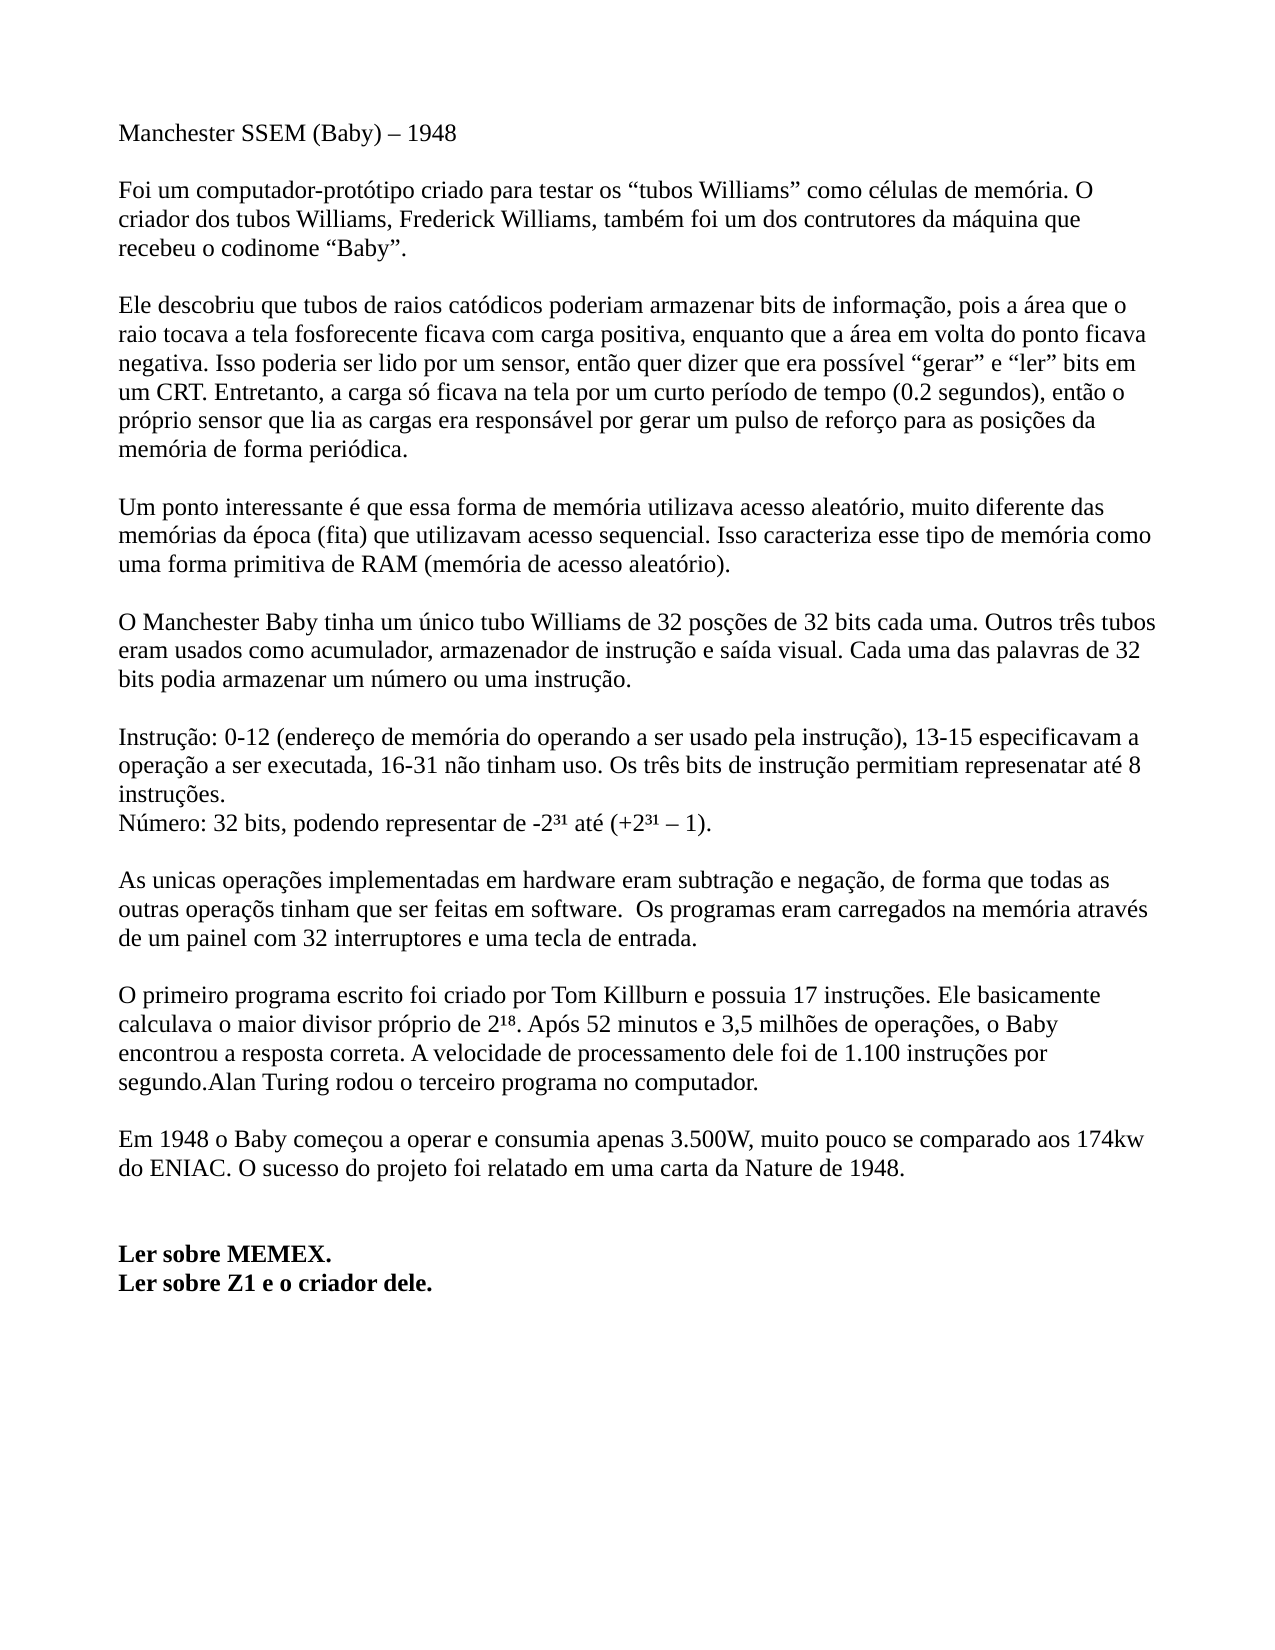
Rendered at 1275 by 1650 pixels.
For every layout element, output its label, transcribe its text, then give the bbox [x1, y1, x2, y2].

text Instrução: 0-12 (endereço de memória do operando a ser usado pela instrução), 13-15 especificavam a operação a ser executada, 16-31 não tinham uso. Os três bits de instrução permitiam represenatar até 8 instruções. [118, 722, 1157, 808]
text Ler sobre Z1 e o criador dele. [118, 1268, 1157, 1297]
text O primeiro programa escrito foi criado por Tom Killburn e possuia 17 instruções. Ele basicamente calculava o maior divisor próprio de 2¹⁸. Após 52 minutos e 3,5 milhões de operações, o Baby encontrou a resposta correta. A velocidade de processamento dele foi de 1.100 instruções por segundo.Alan Turing rodou o terceiro programa no computador. [118, 981, 1157, 1096]
text Foi um computador-protótipo criado para testar os “tubos Williams” como células de memória. O criador dos tubos Williams, Frederick Williams, também foi um dos contrutores da máquina que recebeu o codinome “Baby”. [118, 176, 1157, 262]
text Ele descobriu que tubos de raios catódicos poderiam armazenar bits de informação, pois a área que o raio tocava a tela fosforecente ficava com carga positiva, enquanto que a área em volta do ponto ficava negativa. Isso poderia ser lido por um sensor, então quer dizer que era possível “gerar” e “ler” bits em um CRT. Entretanto, a carga só ficava na tela por um curto período de tempo (0.2 segundos), então o próprio sensor que lia as cargas era responsável por gerar um pulso de reforço para as posições da memória de forma periódica. [118, 291, 1157, 463]
text Em 1948 o Baby começou a operar e consumia apenas 3.500W, muito pouco se comparado aos 174kw do ENIAC. O sucesso do projeto foi relatado em uma carta da Nature de 1948. [118, 1124, 1157, 1182]
text Ler sobre MEMEX. [118, 1239, 1157, 1268]
text Manchester SSEM (Baby) – 1948 [118, 118, 1157, 147]
text Um ponto interessante é que essa forma de memória utilizava acesso aleatório, muito diferente das memórias da época (fita) que utilizavam acesso sequencial. Isso caracteriza esse tipo de memória como uma forma primitiva de RAM (memória de acesso aleatório). [118, 492, 1157, 578]
text As unicas operações implementadas em hardware eram subtração e negação, de forma que todas as outras operaçõs tinham que ser feitas em software. Os programas eram carregados na memória através de um painel com 32 interruptores e uma tecla de entrada. [118, 866, 1157, 952]
text O Manchester Baby tinha um único tubo Williams de 32 posções de 32 bits cada uma. Outros três tubos eram usados como acumulador, armazenador de instrução e saída visual. Cada uma das palavras de 32 bits podia armazenar um número ou uma instrução. [118, 607, 1157, 693]
text Número: 32 bits, podendo representar de -2³¹ até (+2³¹ – 1). [118, 808, 1157, 837]
